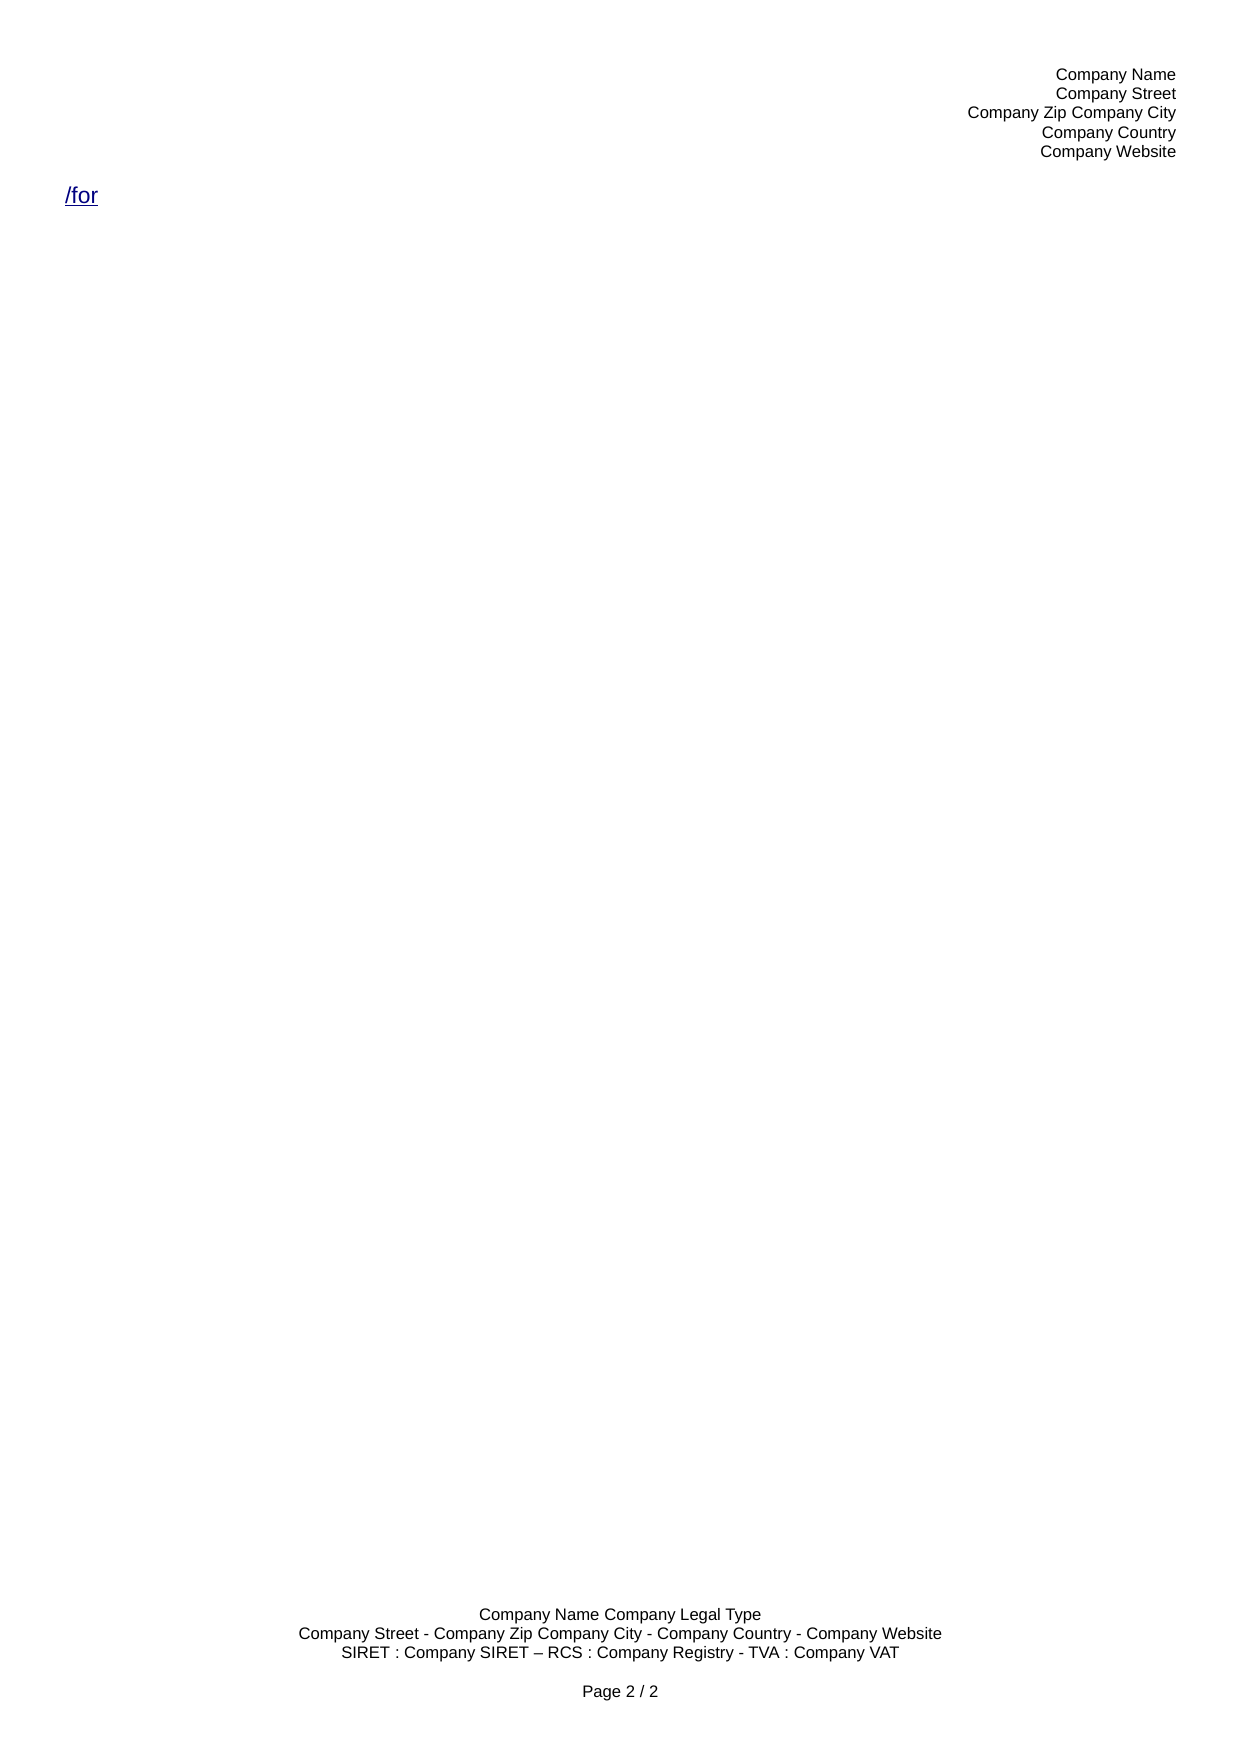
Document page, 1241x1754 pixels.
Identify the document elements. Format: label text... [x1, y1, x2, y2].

text /for [65, 182, 1175, 209]
